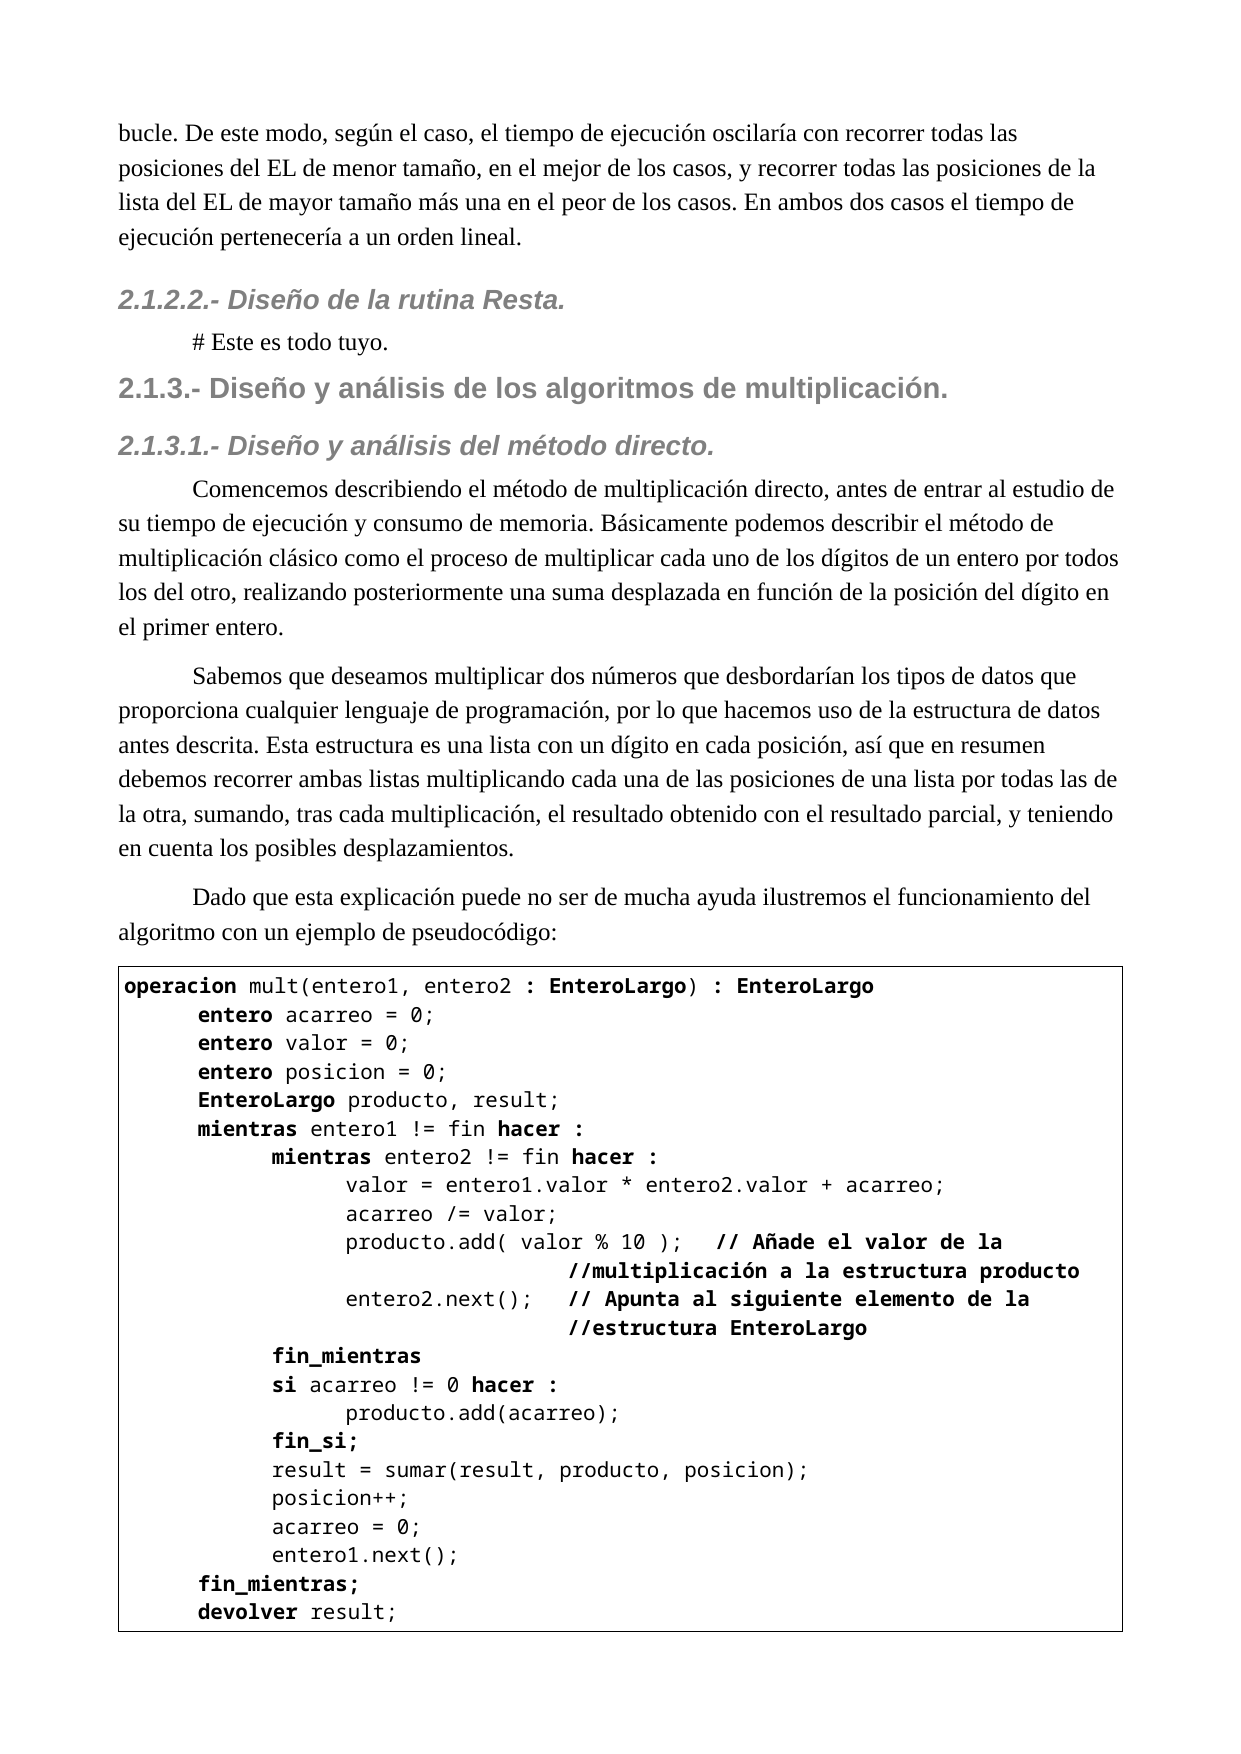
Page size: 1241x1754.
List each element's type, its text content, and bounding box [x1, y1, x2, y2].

text bucle. De este modo, según el caso, el tiempo de ejecución oscilaría con recorrer todas las posiciones del EL de menor tamaño, en el mejor de los casos, y recorrer todas las posiciones de la lista del EL de mayor tamaño más una en el peor de los casos. En ambos dos casos el tiempo de ejecución pertenecería a un orden lineal. [118, 118, 1122, 250]
text Sabemos que deseamos multiplicar dos números que desbordarían los tipos de datos que proporciona cualquier lenguaje de programación, por lo que hacemos uso de la estructura de datos antes descrita. Esta estructura es una lista con un dígito en cada posición, así que en resumen debemos recorrer ambas listas multiplicando cada una de las posiciones de una lista por todas las de la otra, sumando, tras cada multiplicación, el resultado obtenido con el resultado parcial, y teniendo en cuenta los posibles desplazamientos. [118, 661, 1122, 862]
text # Este es todo tuyo. [118, 327, 1122, 356]
text Comencemos describiendo el método de multiplicación directo, antes de entrar al estudio de su tiempo de ejecución y consumo de memoria. Básicamente podemos describir el método de multiplicación clásico como el proceso de multiplicar cada uno de los dígitos de un entero por todos los del otro, realizando posteriormente una suma desplazada en función de la posición del dígito en el primer entero. [118, 474, 1122, 640]
table_header operacion mult(entero1, entero2 : EnteroLargo) : EnteroLargo entero acarreo = 0; entero valor = 0; entero posicion = 0; EnteroLargo producto, result; mientras entero1 != fin hacer : mientras entero2 != fin hacer : valor = entero1.valor * entero2.valor + acarreo; acarreo /= valor; producto.add( valor % 10 ); // Añade el valor de la //multiplicación a la estructura producto entero2.next(); // Apunta al siguiente elemento de la //estructura EnteroLargo fin_mientras si acarreo != 0 hacer : producto.add(acarreo); fin_si; result = sumar(result, producto, posicion); posicion++; acarreo = 0; entero1.next(); fin_mientras; devolver result; [119, 967, 1122, 1631]
subtitle 2.1.3.1.- Diseño y análisis del método directo. [118, 429, 1122, 461]
subtitle 2.1.2.2.- Diseño de la rutina Resta. [118, 283, 1122, 315]
subtitle 2.1.3.- Diseño y análisis de los algoritmos de multiplicación. [118, 371, 1122, 404]
text Dado que esta explicación puede no ser de mucha ayuda ilustremos el funcionamiento del algoritmo con un ejemplo de pseudocódigo: [118, 882, 1122, 945]
